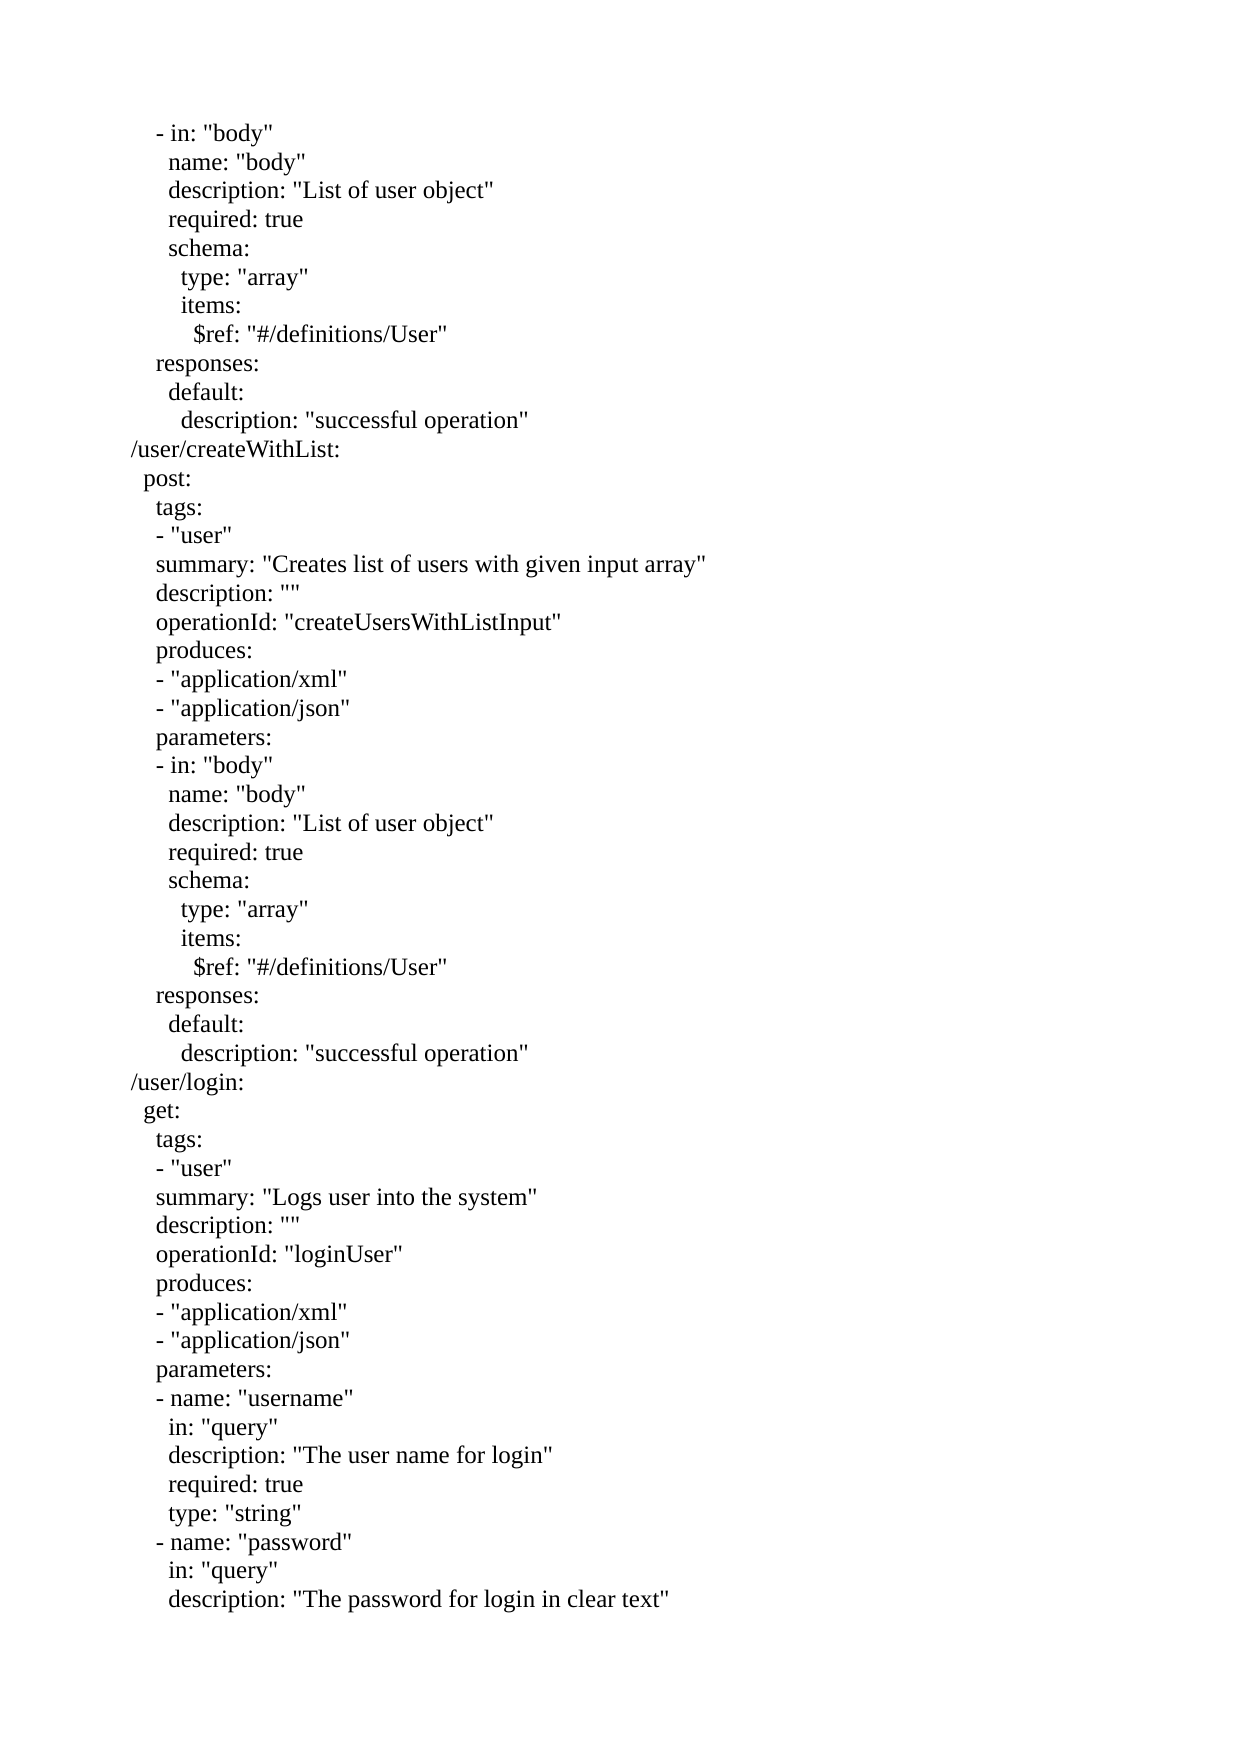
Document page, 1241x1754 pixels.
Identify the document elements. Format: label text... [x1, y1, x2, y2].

text - name: "username" [118, 1383, 1122, 1412]
text $ref: "#/definitions/User" [118, 319, 1122, 348]
text description: "List of user object" [118, 176, 1122, 204]
text description: "" [118, 1211, 1122, 1239]
text post: [118, 463, 1122, 492]
text description: "The password for login in clear text" [118, 1584, 1122, 1613]
text summary: "Creates list of users with given input array" [118, 549, 1122, 578]
text tags: [118, 492, 1122, 521]
text - in: "body" [118, 118, 1122, 147]
text - in: "body" [118, 751, 1122, 779]
text get: [118, 1096, 1122, 1124]
text tags: [118, 1124, 1122, 1153]
text responses: [118, 981, 1122, 1009]
text - "application/json" [118, 1326, 1122, 1354]
text name: "body" [118, 147, 1122, 176]
text operationId: "loginUser" [118, 1239, 1122, 1268]
text - "application/json" [118, 693, 1122, 722]
text - "application/xml" [118, 1297, 1122, 1326]
text in: "query" [118, 1556, 1122, 1584]
text in: "query" [118, 1412, 1122, 1441]
text /user/createWithList: [118, 434, 1122, 463]
text description: "successful operation" [118, 1038, 1122, 1067]
text default: [118, 377, 1122, 406]
text items: [118, 923, 1122, 952]
text description: "" [118, 578, 1122, 607]
text required: true [118, 204, 1122, 233]
text produces: [118, 1268, 1122, 1297]
text schema: [118, 866, 1122, 894]
text default: [118, 1009, 1122, 1038]
text - "user" [118, 521, 1122, 549]
text operationId: "createUsersWithListInput" [118, 607, 1122, 636]
text description: "successful operation" [118, 406, 1122, 434]
text - "application/xml" [118, 664, 1122, 693]
text responses: [118, 348, 1122, 377]
text description: "The user name for login" [118, 1441, 1122, 1469]
text parameters: [118, 722, 1122, 751]
text name: "body" [118, 779, 1122, 808]
text required: true [118, 837, 1122, 866]
text - "user" [118, 1153, 1122, 1182]
text schema: [118, 233, 1122, 262]
text summary: "Logs user into the system" [118, 1182, 1122, 1211]
text $ref: "#/definitions/User" [118, 952, 1122, 981]
text description: "List of user object" [118, 808, 1122, 837]
text type: "array" [118, 262, 1122, 291]
text parameters: [118, 1354, 1122, 1383]
text required: true [118, 1469, 1122, 1498]
text /user/login: [118, 1067, 1122, 1096]
text type: "string" [118, 1498, 1122, 1527]
text type: "array" [118, 894, 1122, 923]
text - name: "password" [118, 1527, 1122, 1556]
text produces: [118, 636, 1122, 664]
text items: [118, 291, 1122, 319]
